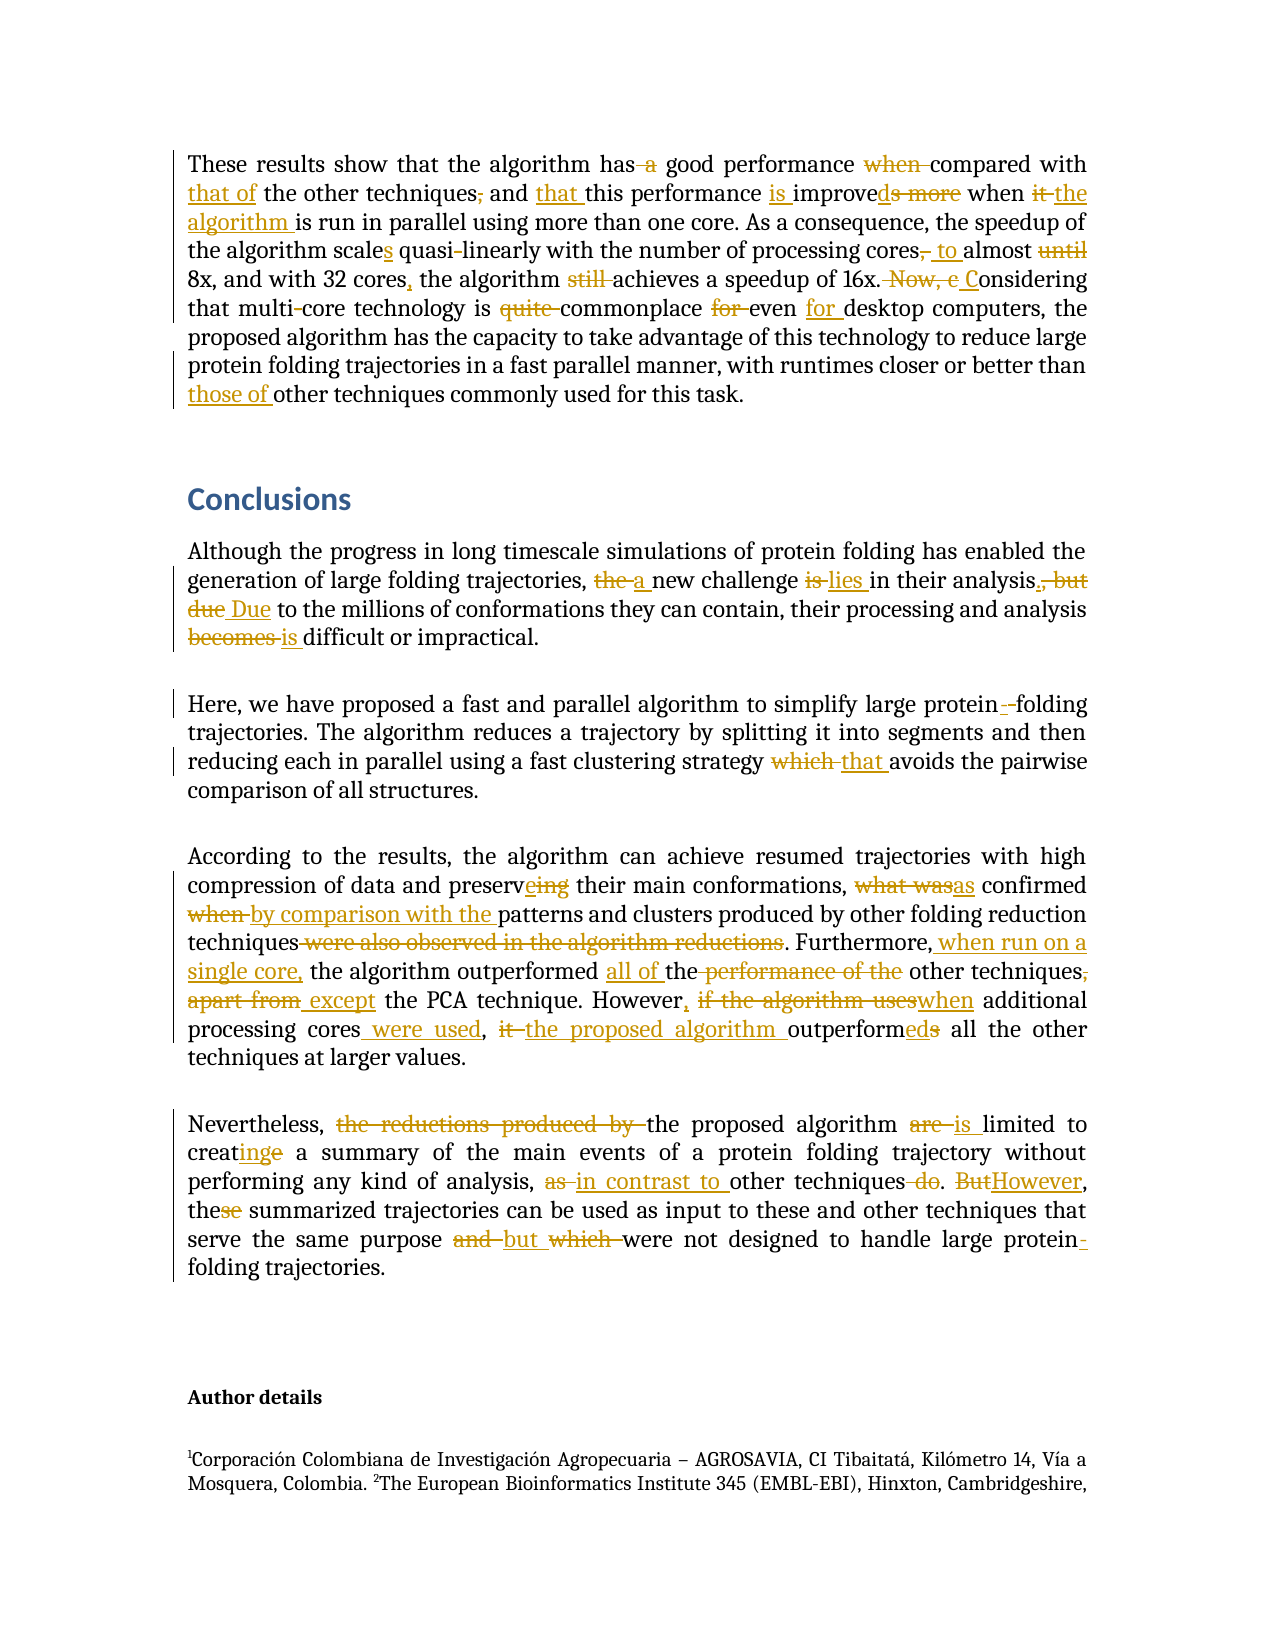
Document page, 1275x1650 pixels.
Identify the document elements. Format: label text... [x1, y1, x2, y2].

text Nevertheless, the proposed algorithm is limited to creating a summary of the main events of a protein folding trajectory without performing any kind of analysis, in contrast to other techniques. However, the summarized trajectories can be used as input to these and other techniques that serve the same purpose but were not designed to handle large protein-folding trajectories. [187, 1109, 1087, 1282]
text According to the results, the algorithm can achieve resumed trajectories with high compression of data and preserve their main conformations, as confirmed by comparison with the patterns and clusters produced by other folding reduction techniques. Furthermore, when run on a single core, the algorithm outperformed all of the other techniques except the PCA technique. However, when additional processing cores were used, the proposed algorithm outperformed all the other techniques at larger values. [187, 842, 1087, 1072]
subtitle Conclusions [187, 477, 1087, 518]
text These results show that the algorithm has good performance compared with that of the other techniques and that this performance is improved when the algorithm is run in parallel using more than one core. As a consequence, the speedup of the algorithm scales quasilinearly with the number of processing cores to almost 8x, and with 32 cores, the algorithm achieves a speedup of 16x. Considering that multicore technology is commonplace even for desktop computers, the proposed algorithm has the capacity to take advantage of this technology to reduce large protein folding trajectories in a fast parallel manner, with runtimes closer or better than those of other techniques commonly used for this task. [187, 150, 1087, 409]
text Here, we have proposed a fast and parallel algorithm to simplify large protein-folding trajectories. The algorithm reduces a trajectory by splitting it into segments and then reducing each in parallel using a fast clustering strategy that avoids the pairwise comparison of all structures. [187, 689, 1087, 804]
text Author details [187, 1386, 1087, 1410]
text Although the progress in long timescale simulations of protein folding has enabled the generation of large folding trajectories, a new challenge lies in their analysis. Due to the millions of conformations they can contain, their processing and analysis is difficult or impractical. [187, 537, 1087, 652]
text 1Corporación Colombiana de Investigación Agropecuaria – AGROSAVIA, CI Tibaitatá, Kilómetro 14, Vía a Mosquera, Colombia. 2The European Bioinformatics Institute 345 (EMBL-EBI), Hinxton, Cambridgeshire, [187, 1447, 1087, 1495]
